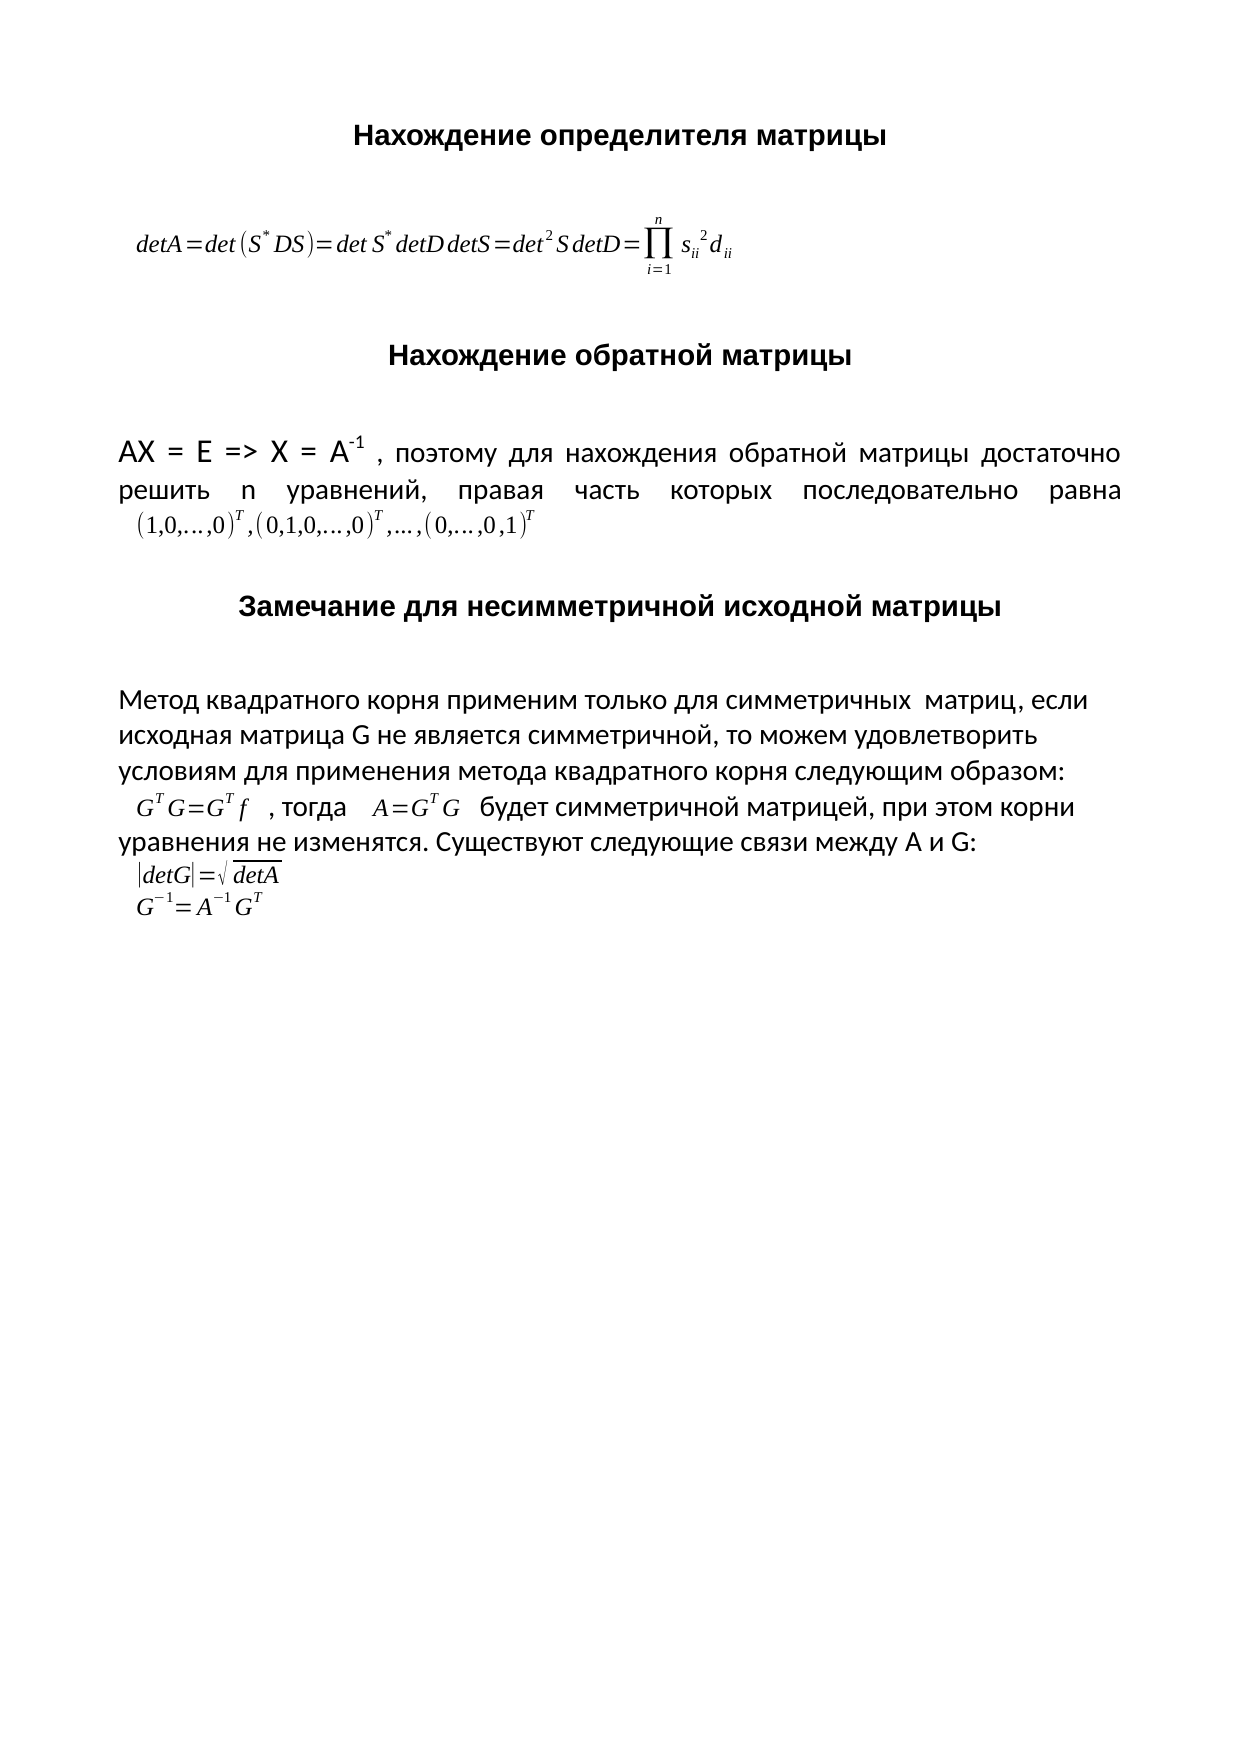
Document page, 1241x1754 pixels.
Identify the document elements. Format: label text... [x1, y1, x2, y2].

text , тогда будет симметричной матрицей, при этом корни уравнения не изменятся. Существуют следующие связи между A и G: [118, 788, 1122, 859]
subtitle Нахождение обратной матрицы [118, 338, 1122, 372]
subtitle Нахождение определителя матрицы [118, 118, 1122, 152]
subtitle Замечание для несимметричной исходной матрицы [118, 589, 1122, 622]
text AX = E => X = A-1 , поэтому для нахождения обратной матрицы достаточно решить n уравнений, правая часть которых последовательно равна [118, 430, 1122, 538]
text Метод квадратного корня применим только для симметричных матриц, если исходная матрица G не является симметричной, то можем удовлетворить условиям для применения метода квадратного корня следующим образом: [118, 681, 1122, 788]
